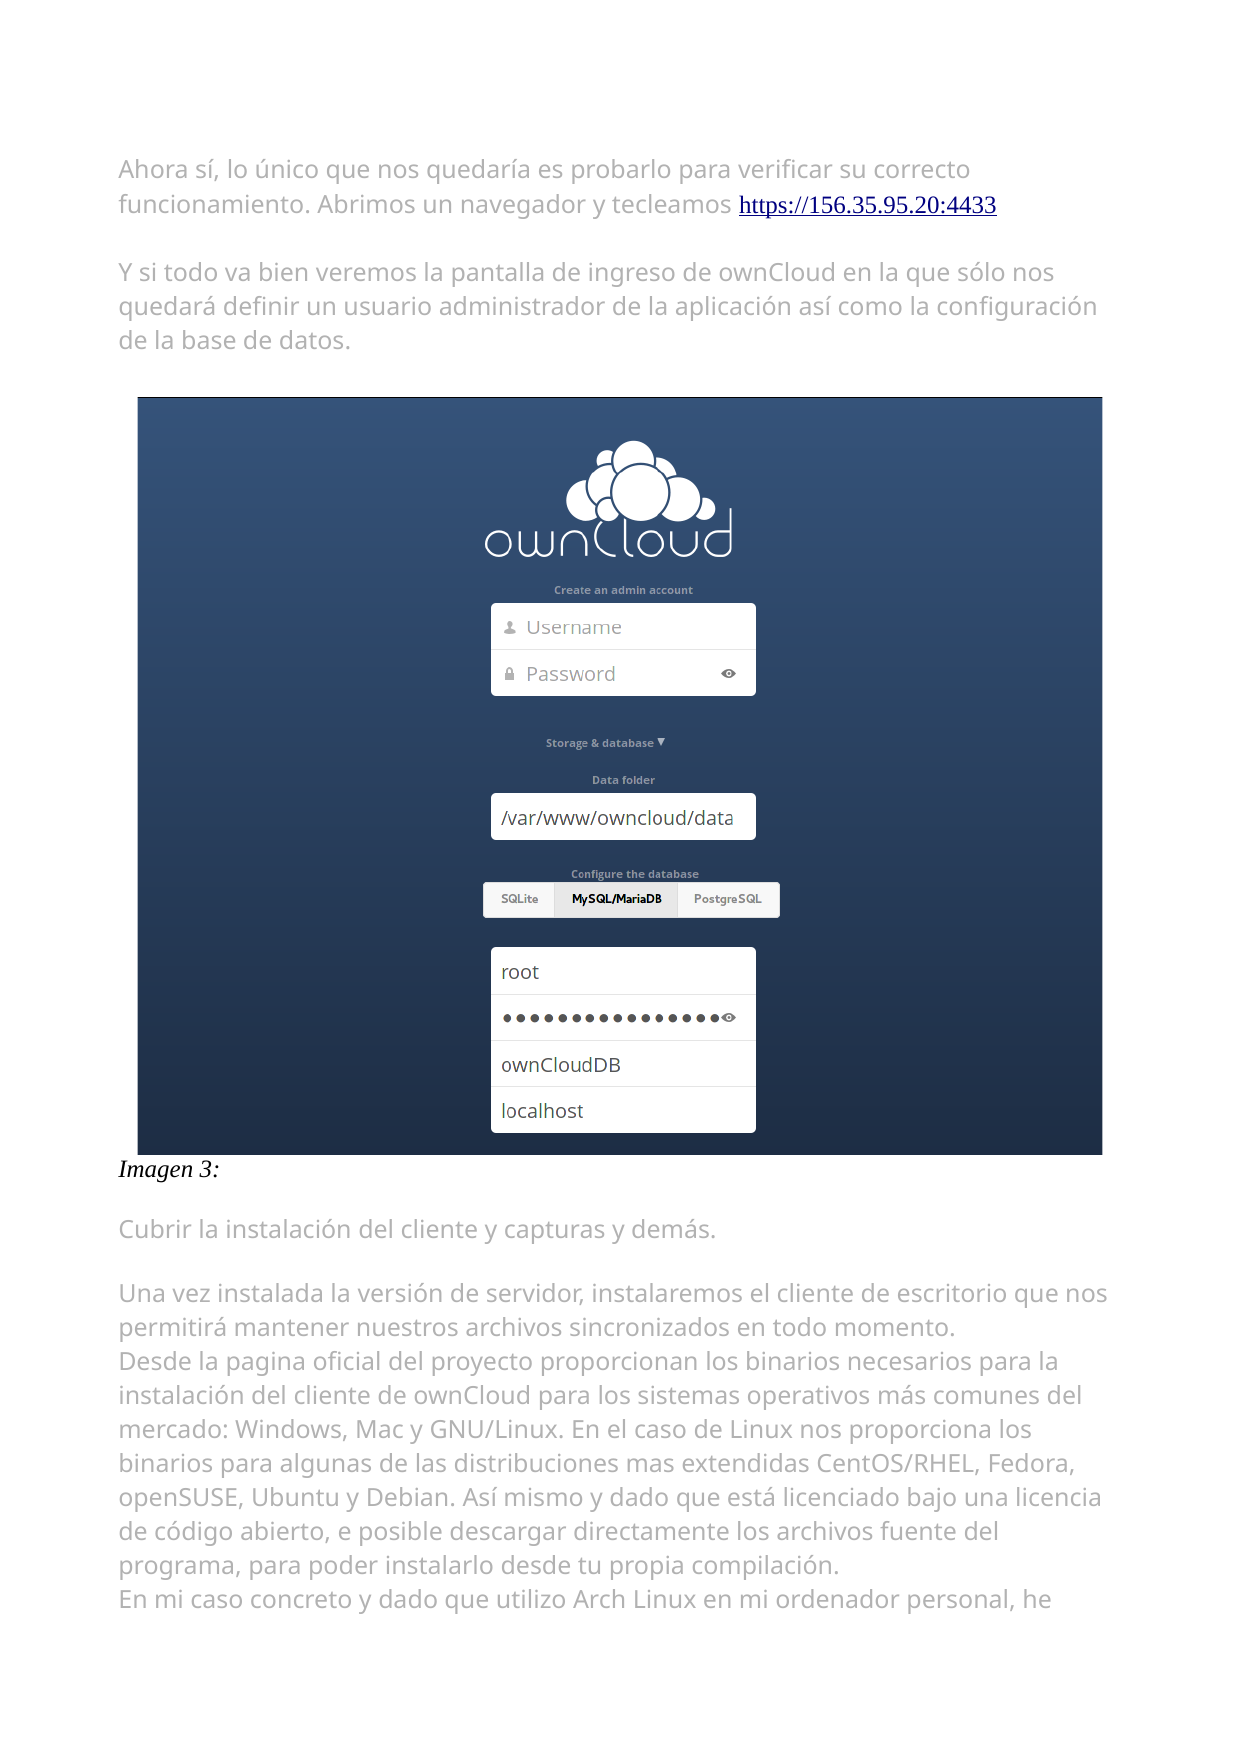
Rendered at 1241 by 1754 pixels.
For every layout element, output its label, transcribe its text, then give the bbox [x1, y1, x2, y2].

text Ahora sí, lo único que nos quedaría es probarlo para verificar su correcto funcionamiento. Abrimos un navegador y tecleamos https://156.35.95.20:4433 [118, 152, 1122, 220]
picture [137, 397, 1103, 1155]
text Desde la pagina oficial del proyecto proporcionan los binarios necesarios para la instalación del cliente de ownCloud para los sistemas operativos más comunes del mercado: Windows, Mac y GNU/Linux. En el caso de Linux nos proporciona los binarios para algunas de las distribuciones mas extendidas CentOS/RHEL, Fedora, openSUSE, Ubuntu y Debian. Así mismo y dado que está licenciado bajo una licencia de código abierto, e posible descargar directamente los archivos fuente del programa, para poder instalarlo desde tu propia compilación. [118, 1343, 1122, 1582]
text Una vez instalada la versión de servidor, instalaremos el cliente de escritorio que nos permitirá mantener nuestros archivos sincronizados en todo momento. [118, 1275, 1122, 1343]
text Cubrir la instalación del cliente y capturas y demás. [118, 1212, 1122, 1246]
text Y si todo va bien veremos la pantalla de ingreso de ownCloud en la que sólo nos quedará definir un usuario administrador de la aplicación así como la configuración de la base de datos. [118, 254, 1122, 357]
text Imagen 3: [118, 398, 1122, 1183]
text En mi caso concreto y dado que utilizo Arch Linux en mi ordenador personal, he [118, 1582, 1122, 1616]
